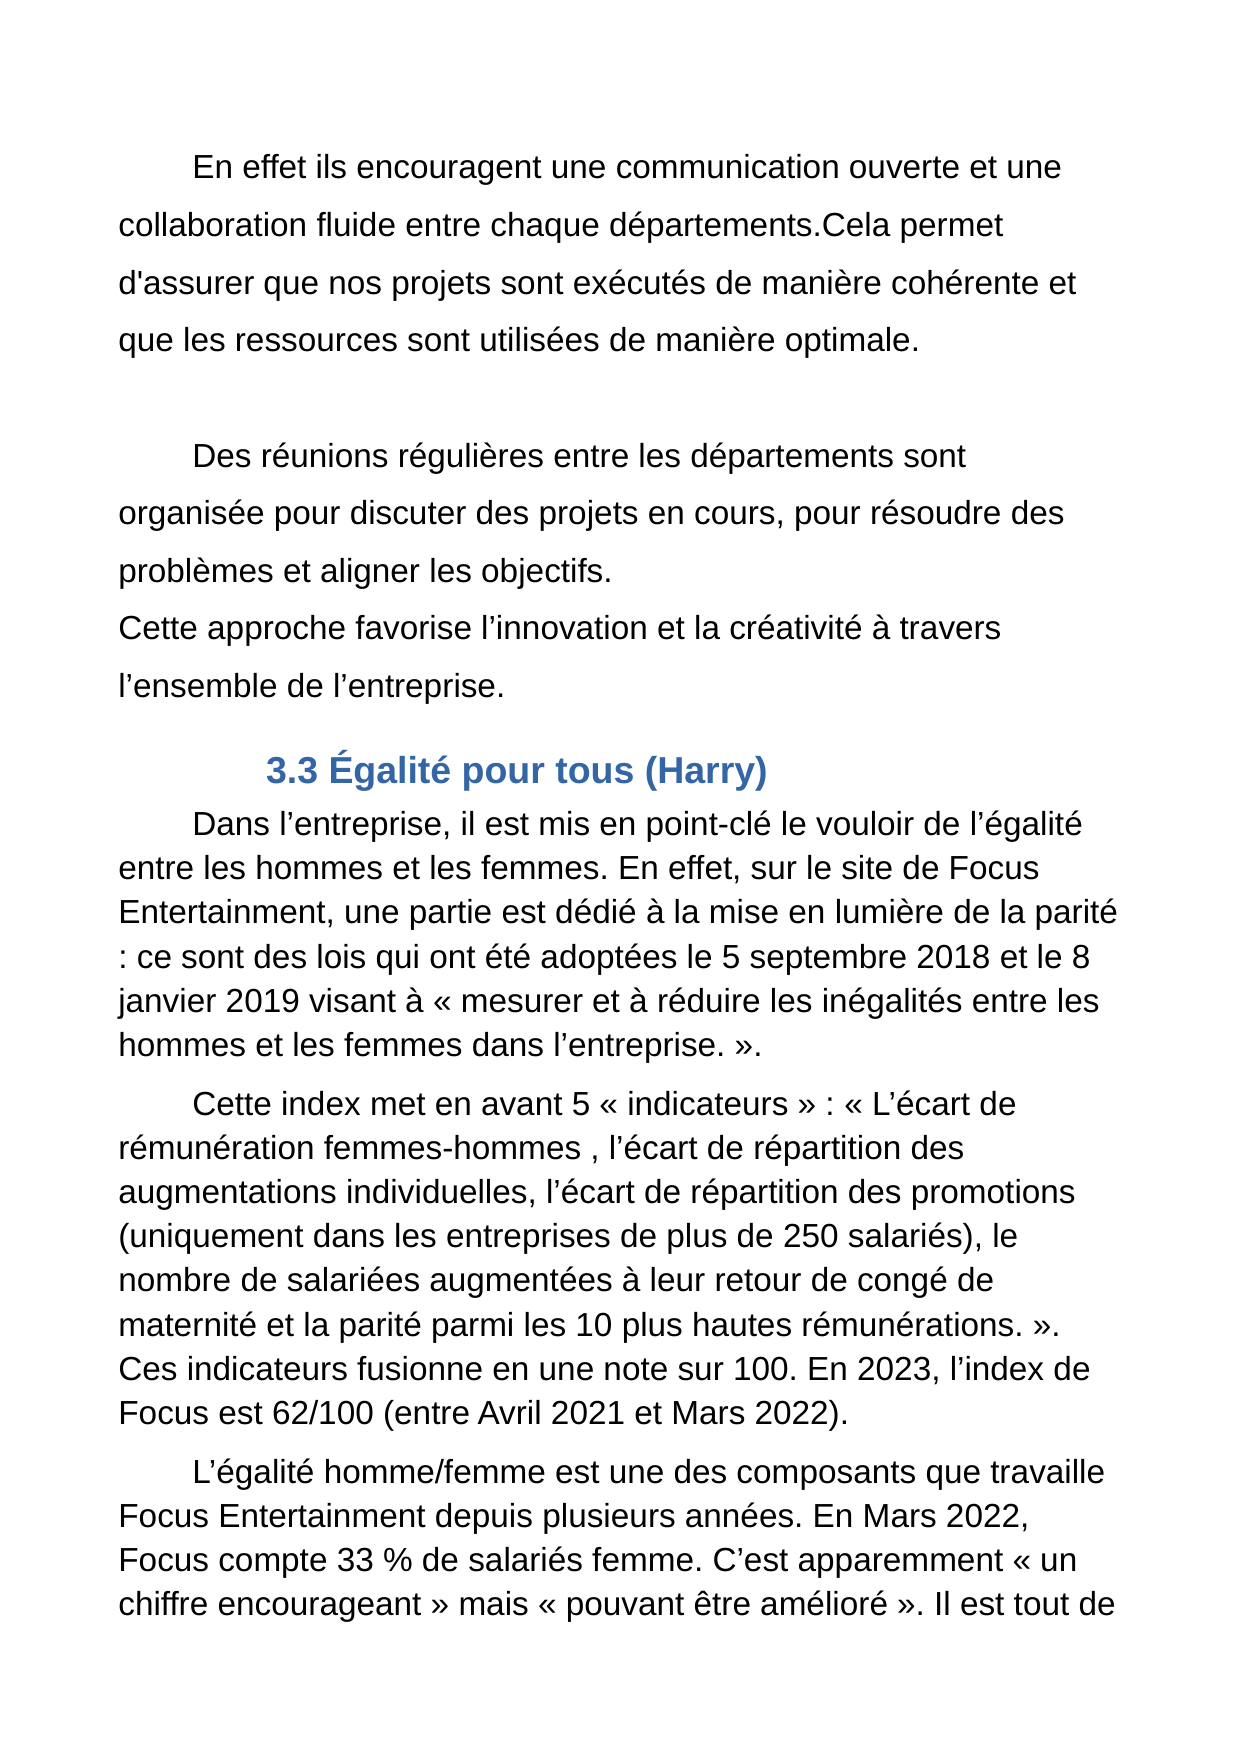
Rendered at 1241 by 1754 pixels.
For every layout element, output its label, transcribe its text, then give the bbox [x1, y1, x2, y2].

text Des réunions régulières entre les départements sont organisée pour discuter des projets en cours, pour résoudre des problèmes et aligner les objectifs. [118, 436, 1122, 589]
text Dans l’entreprise, il est mis en point-clé le vouloir de l’égalité entre les hommes et les femmes. En effet, sur le site de Focus Entertainment, une partie est dédié à la mise en lumière de la parité : ce sont des lois qui ont été adoptées le 5 septembre 2018 et le 8 janvier 2019 visant à « mesurer et à réduire les inégalités entre les hommes et les femmes dans l’entreprise. ». [118, 804, 1122, 1063]
subtitle 3.3 Égalité pour tous (Harry) [118, 749, 1122, 792]
text En effet ils encouragent une communication ouverte et une collaboration fluide entre chaque départements.Cela permet d'assurer que nos projets sont exécutés de manière cohérente et que les ressources sont utilisées de manière optimale. [118, 148, 1122, 359]
text L’égalité homme/femme est une des composants que travaille Focus Entertainment depuis plusieurs années. En Mars 2022, Focus compte 33 % de salariés femme. C’est apparemment « un chiffre encourageant » mais « pouvant être amélioré ». Il est tout de [118, 1452, 1122, 1623]
text Cette index met en avant 5 « indicateurs » : « L’écart de rémunération femmes-hommes , l’écart de répartition des augmentations individuelles, l’écart de répartition des promotions (uniquement dans les entreprises de plus de 250 salariés), le nombre de salariées augmentées à leur retour de congé de maternité et la parité parmi les 10 plus hautes rémunérations. ». Ces indicateurs fusionne en une note sur 100. En 2023, l’index de Focus est 62/100 (entre Avril 2021 et Mars 2022). [118, 1084, 1122, 1431]
text Cette approche favorise l’innovation et la créativité à travers l’ensemble de l’entreprise. [118, 608, 1122, 704]
